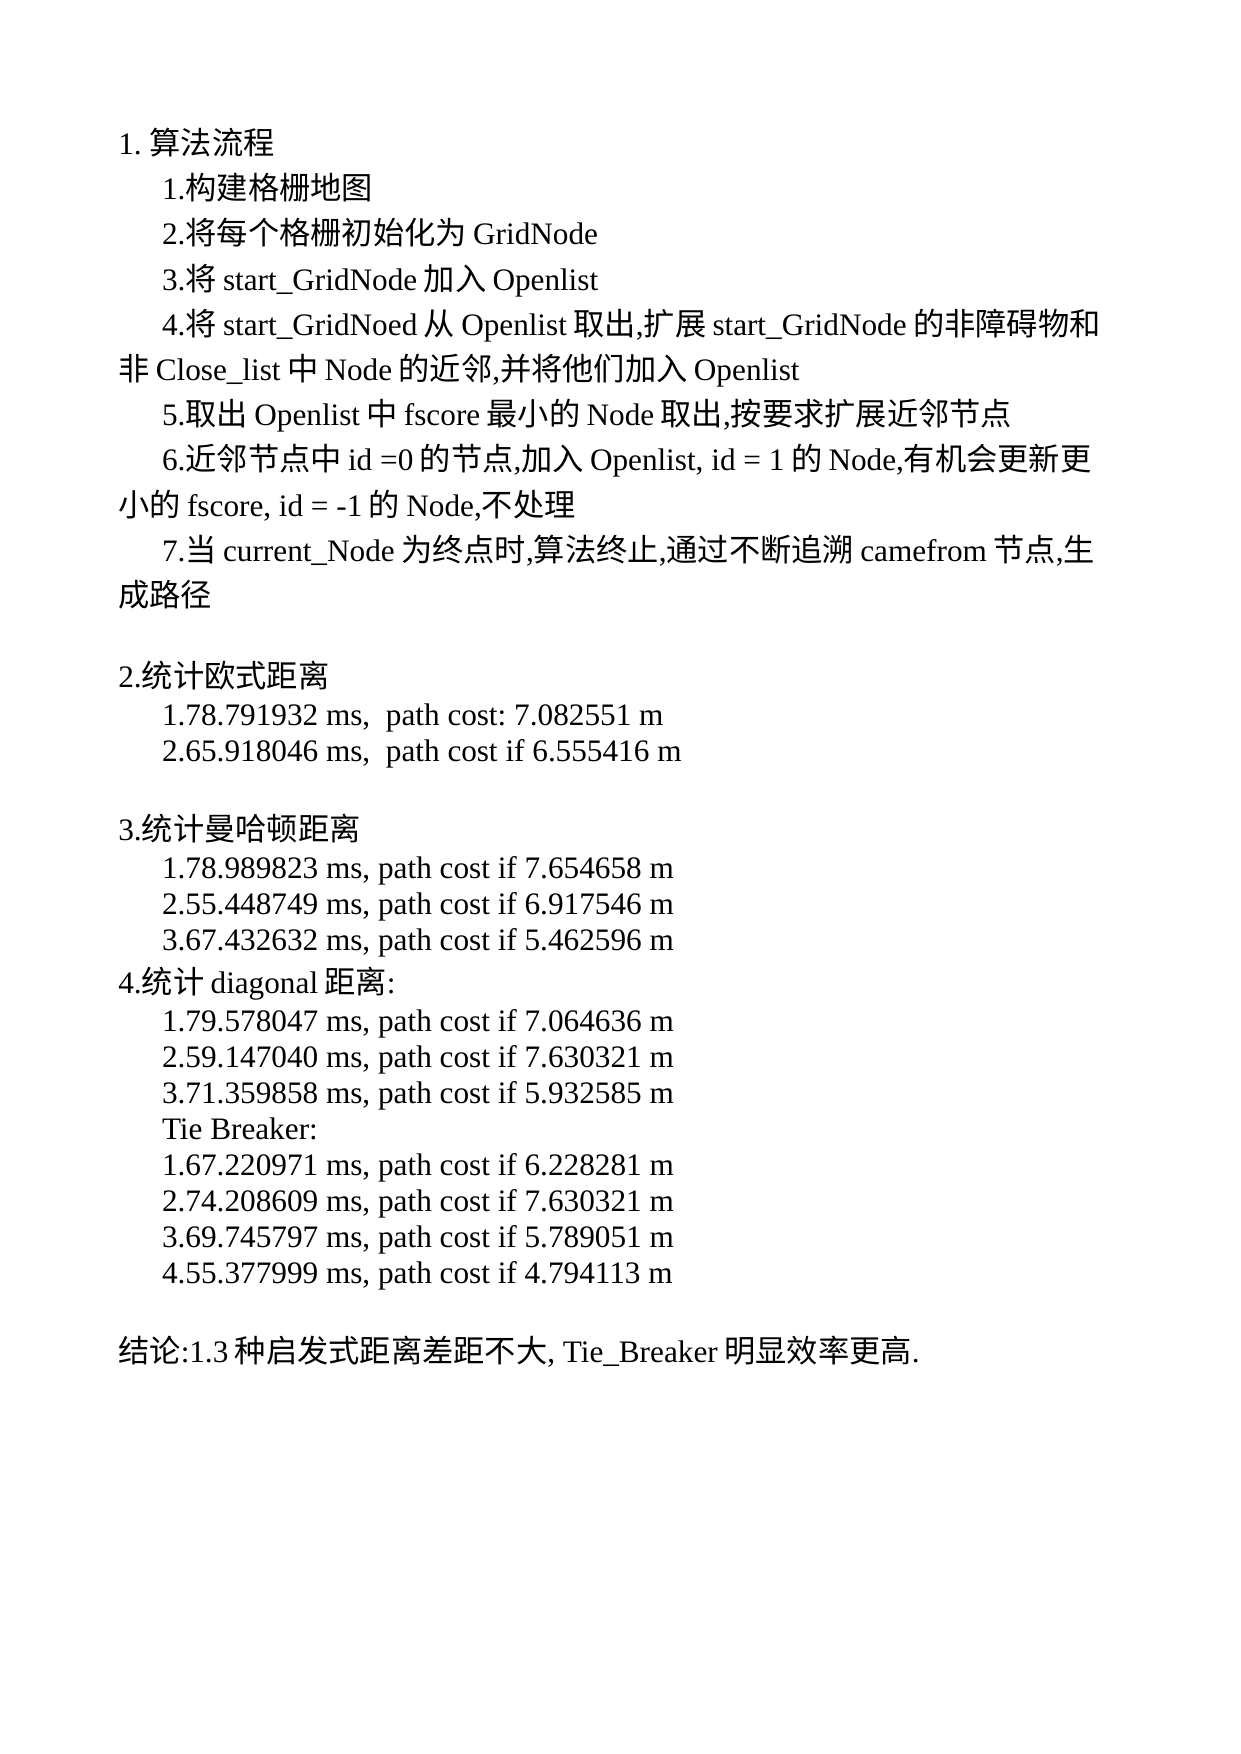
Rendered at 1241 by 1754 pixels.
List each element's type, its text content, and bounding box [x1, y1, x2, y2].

text 1.78.791932 ms, path cost: 7.082551 m [118, 697, 1122, 732]
text 4.统计diagonal距离: [118, 957, 1122, 1003]
text 3.统计曼哈顿距离 [118, 804, 1122, 849]
text 6.近邻节点中id =0的节点,加入Openlist, id = 1的Node,有机会更新更小的fscore, id = -1的Node,不处理 [118, 434, 1122, 525]
text 2.将每个格栅初始化为GridNode [118, 208, 1122, 254]
text 1.78.989823 ms, path cost if 7.654658 m [118, 849, 1122, 886]
text 3.71.359858 ms, path cost if 5.932585 m [118, 1074, 1122, 1110]
text 1.构建格栅地图 [118, 163, 1122, 208]
text 结论:1.3种启发式距离差距不大, Tie_Breaker明显效率更高. [118, 1326, 1122, 1371]
text 1. 算法流程 [118, 118, 1122, 163]
text 2.统计欧式距离 [118, 651, 1122, 697]
text 1.79.578047 ms, path cost if 7.064636 m [118, 1003, 1122, 1038]
text 2.55.448749 ms, path cost if 6.917546 m [118, 886, 1122, 921]
text 4.将start_GridNoed从Openlist取出,扩展start_GridNode的非障碍物和非Close_list中Node的近邻,并将他们加入Openlist [118, 299, 1122, 389]
text 5.取出Openlist中fscore最小的Node取出,按要求扩展近邻节点 [118, 389, 1122, 434]
text 1.67.220971 ms, path cost if 6.228281 m [118, 1146, 1122, 1182]
text 2.59.147040 ms, path cost if 7.630321 m [118, 1038, 1122, 1074]
text 3.将start_GridNode加入Openlist [118, 254, 1122, 299]
text 2.74.208609 ms, path cost if 7.630321 m [118, 1182, 1122, 1218]
text 7.当current_Node为终点时,算法终止,通过不断追溯camefrom节点,生成路径 [118, 525, 1122, 615]
text 4.55.377999 ms, path cost if 4.794113 m [118, 1254, 1122, 1290]
text 2.65.918046 ms, path cost if 6.555416 m [118, 732, 1122, 768]
text 3.69.745797 ms, path cost if 5.789051 m [118, 1218, 1122, 1254]
text 3.67.432632 ms, path cost if 5.462596 m [118, 921, 1122, 957]
text Tie Breaker: [118, 1110, 1122, 1146]
